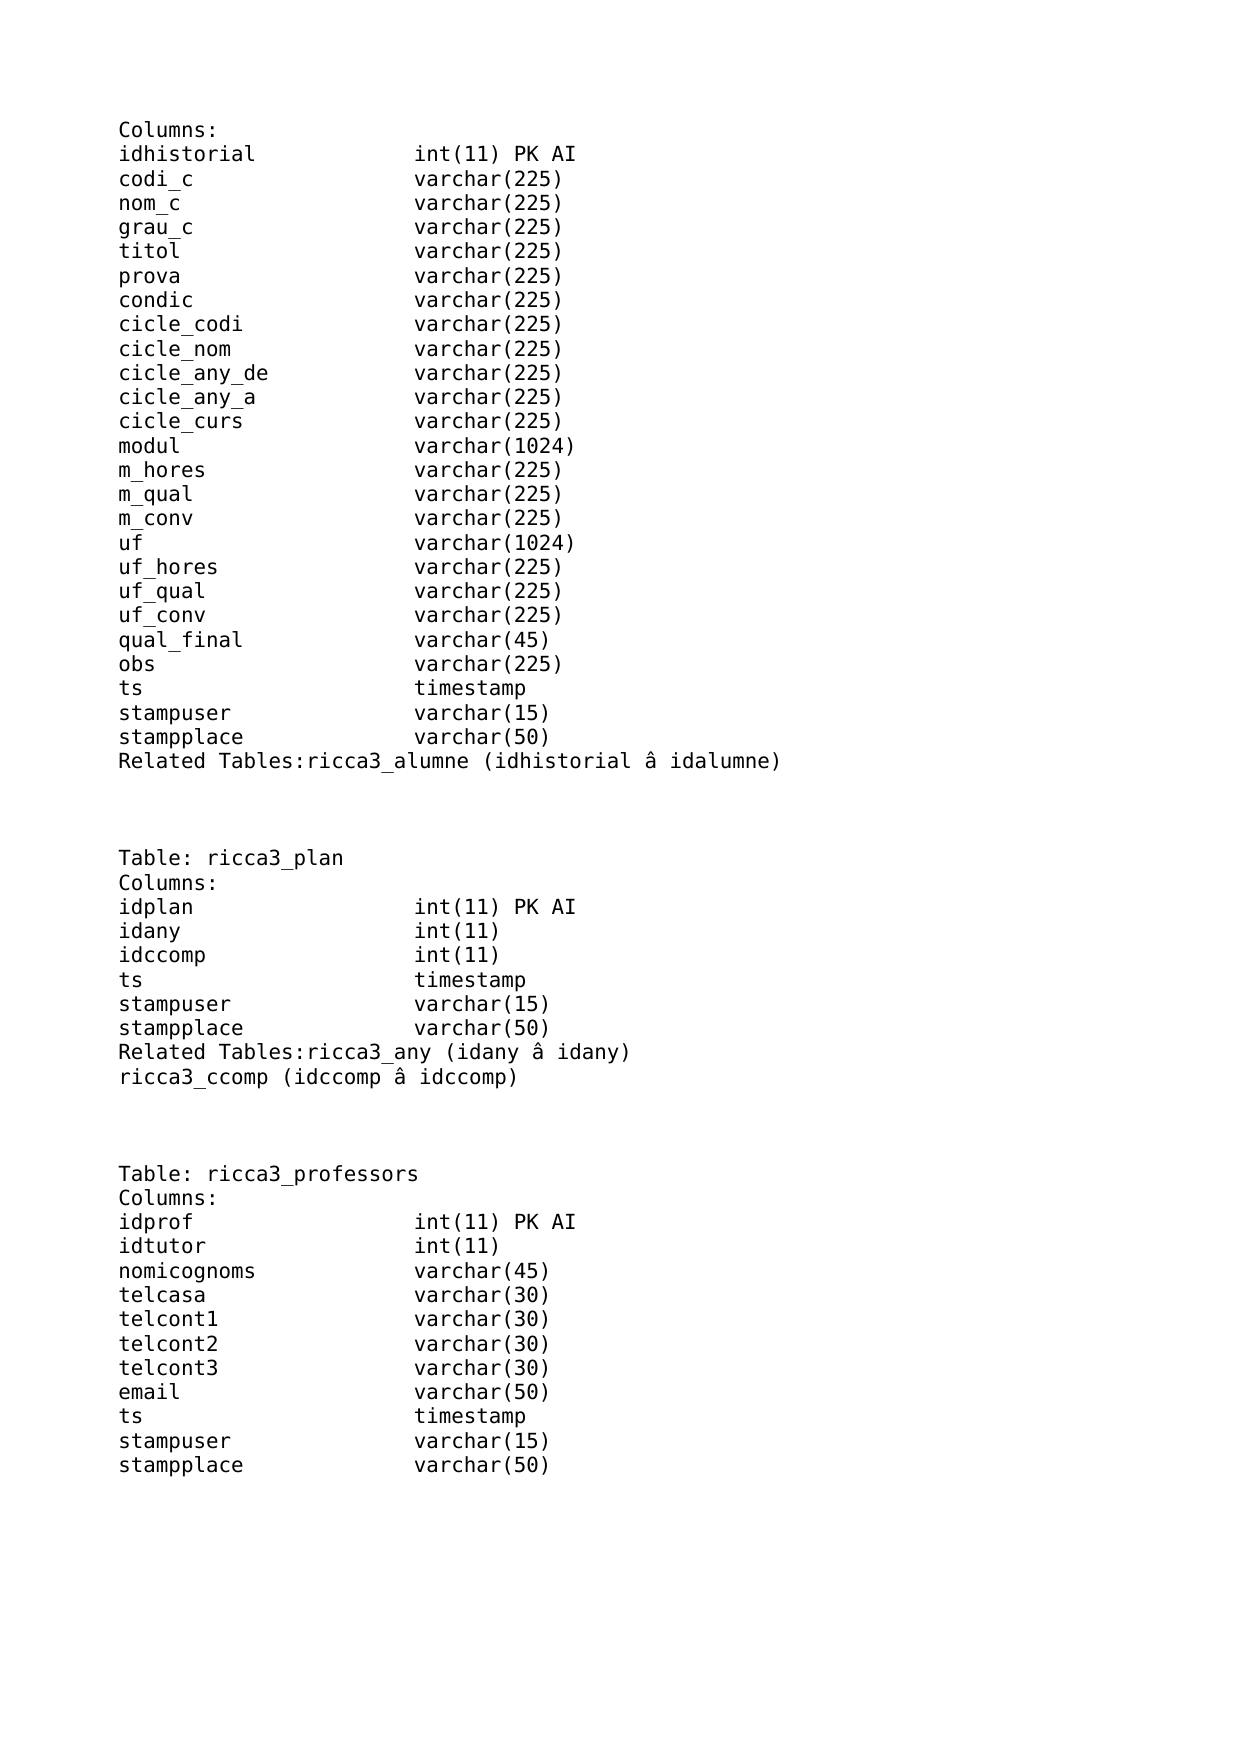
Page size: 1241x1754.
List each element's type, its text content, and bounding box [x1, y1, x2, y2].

text stampplace varchar(50) [118, 1016, 1122, 1040]
text stampplace varchar(50) [118, 725, 1122, 749]
text modul varchar(1024) [118, 434, 1122, 458]
text email varchar(50) [118, 1380, 1122, 1404]
text grau_c varchar(225) [118, 215, 1122, 239]
text telcont3 varchar(30) [118, 1356, 1122, 1380]
text Columns: [118, 118, 1122, 142]
text idtutor int(11) [118, 1234, 1122, 1259]
text m_hores varchar(225) [118, 458, 1122, 482]
text m_conv varchar(225) [118, 506, 1122, 531]
text idccomp int(11) [118, 943, 1122, 968]
text codi_c varchar(225) [118, 167, 1122, 191]
text telcont1 varchar(30) [118, 1307, 1122, 1332]
text idprof int(11) PK AI [118, 1210, 1122, 1234]
text qual_final varchar(45) [118, 628, 1122, 652]
text Related Tables:ricca3_alumne (idhistorial â idalumne) [118, 749, 1122, 773]
text condic varchar(225) [118, 288, 1122, 312]
text uf varchar(1024) [118, 531, 1122, 555]
text stampuser varchar(15) [118, 1429, 1122, 1453]
text nomicognoms varchar(45) [118, 1259, 1122, 1283]
text cicle_nom varchar(225) [118, 337, 1122, 361]
text cicle_curs varchar(225) [118, 409, 1122, 434]
text cicle_codi varchar(225) [118, 312, 1122, 337]
text cicle_any_de varchar(225) [118, 361, 1122, 385]
text ts timestamp [118, 968, 1122, 992]
text ricca3_ccomp (idccomp â idccomp) [118, 1065, 1122, 1089]
text idhistorial int(11) PK AI [118, 142, 1122, 167]
text Columns: [118, 871, 1122, 895]
text stampuser varchar(15) [118, 992, 1122, 1016]
text uf_conv varchar(225) [118, 603, 1122, 628]
text titol varchar(225) [118, 239, 1122, 264]
text Table: ricca3_plan [118, 846, 1122, 871]
text stampuser varchar(15) [118, 701, 1122, 725]
text ts timestamp [118, 676, 1122, 701]
text m_qual varchar(225) [118, 482, 1122, 506]
text ts timestamp [118, 1404, 1122, 1429]
text Columns: [118, 1186, 1122, 1210]
text uf_hores varchar(225) [118, 555, 1122, 579]
text telcasa varchar(30) [118, 1283, 1122, 1307]
text idplan int(11) PK AI [118, 895, 1122, 919]
text telcont2 varchar(30) [118, 1332, 1122, 1356]
text uf_qual varchar(225) [118, 579, 1122, 603]
text Related Tables:ricca3_any (idany â idany) [118, 1040, 1122, 1065]
text Table: ricca3_professors [118, 1162, 1122, 1186]
text obs varchar(225) [118, 652, 1122, 676]
text cicle_any_a varchar(225) [118, 385, 1122, 409]
text idany int(11) [118, 919, 1122, 943]
text prova varchar(225) [118, 264, 1122, 288]
text stampplace varchar(50) [118, 1453, 1122, 1477]
text nom_c varchar(225) [118, 191, 1122, 215]
